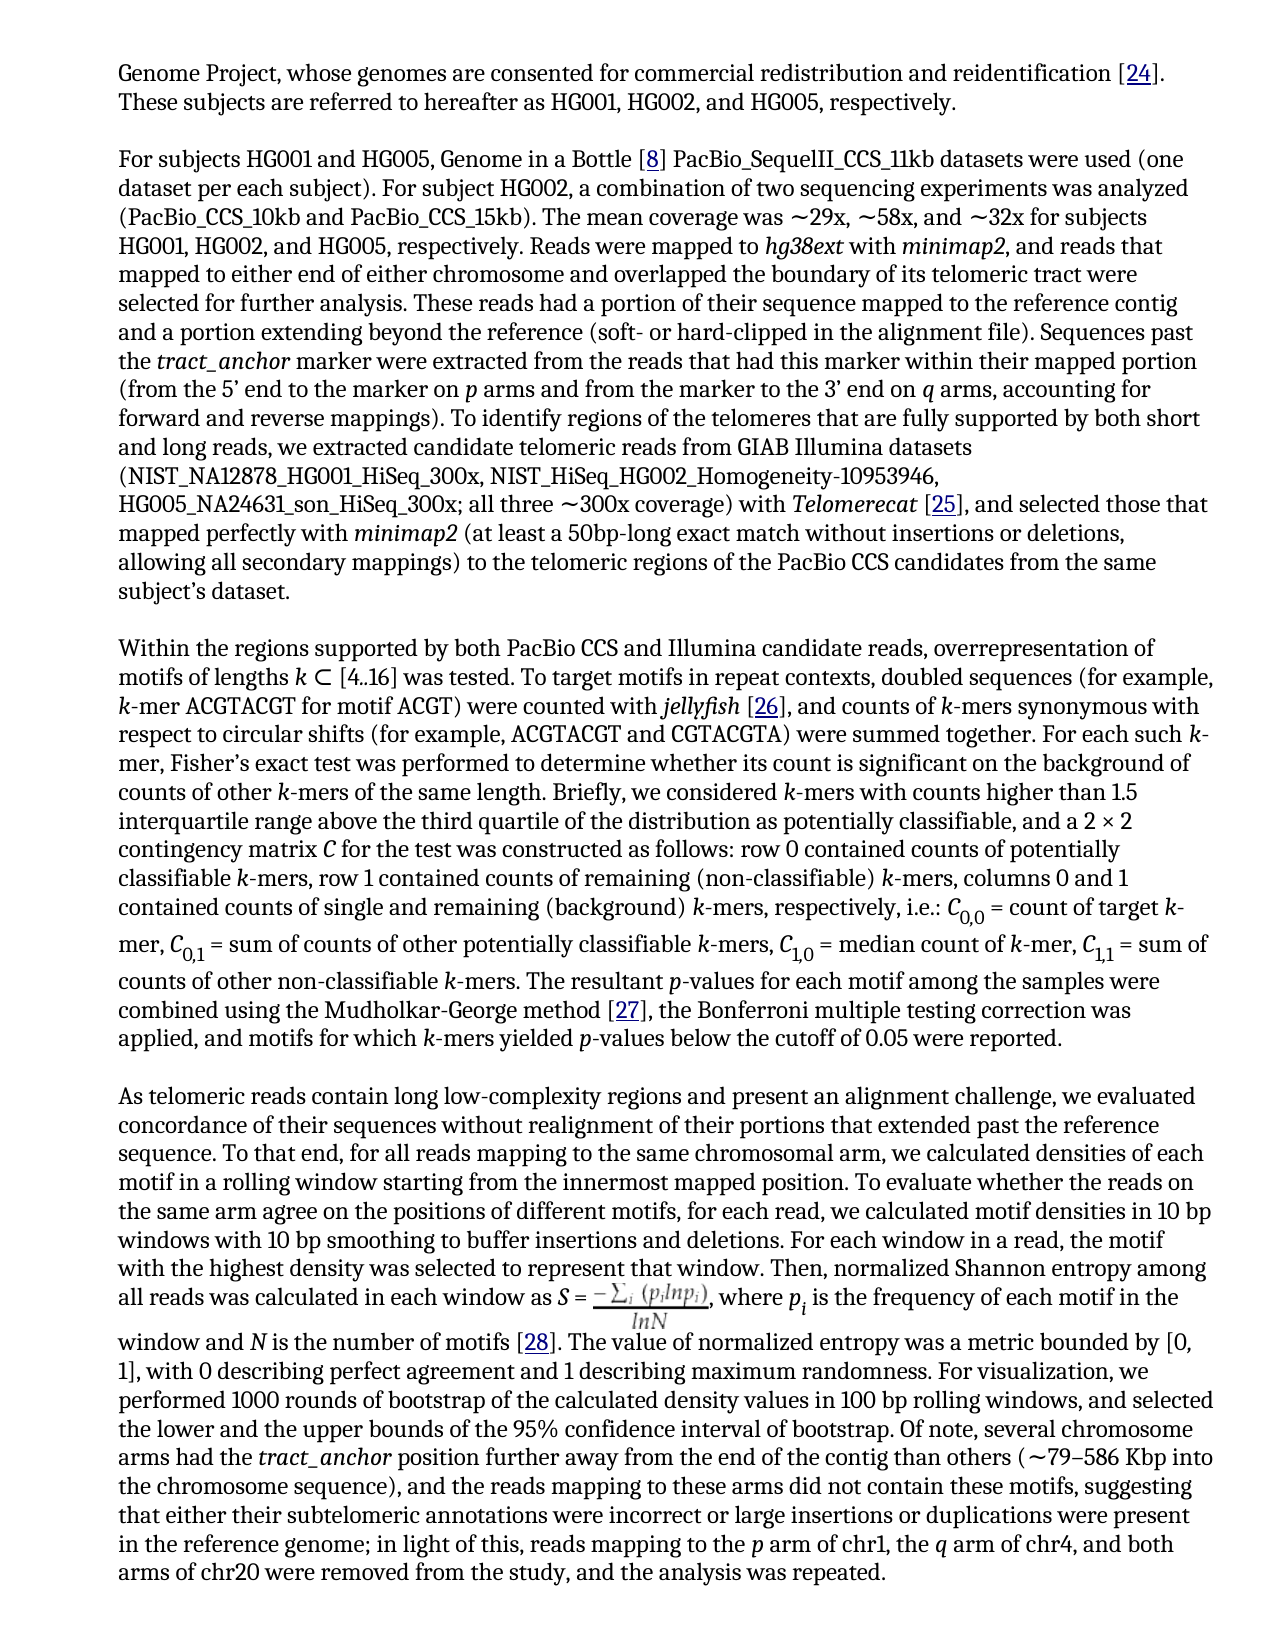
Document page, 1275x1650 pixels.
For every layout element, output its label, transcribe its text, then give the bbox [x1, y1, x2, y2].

picture [593, 1283, 709, 1329]
text Genome Project, whose genomes are consented for commercial redistribution and reidentification [24]. These subjects are referred to hereafter as HG001, HG002, and HG005, respectively. For subjects HG001 and HG005, Genome in a Bottle [8] PacBio_SequelII_CCS_11kb datasets were used (one dataset per each subject). For subject HG002, a combination of two sequencing experiments was analyzed (PacBio_CCS_10kb and PacBio_CCS_15kb). The mean coverage was ∼29x, ∼58x, and ∼32x for subjects HG001, HG002, and HG005, respectively. Reads were mapped to hg38ext with minimap2, and reads that mapped to either end of either chromosome and overlapped the boundary of its telomeric tract were selected for further analysis. These reads had a portion of their sequence mapped to the reference contig and a portion extending beyond the reference (soft- or hard-clipped in the alignment file). Sequences past the tract_anchor marker were extracted from the reads that had this marker within their mapped portion (from the 5’ end to the marker on p arms and from the marker to the 3’ end on q arms, accounting for forward and reverse mappings). To identify regions of the telomeres that are fully supported by both short and long reads, we extracted candidate telomeric reads from GIAB Illumina datasets (NIST_NA12878_HG001_HiSeq_300x, NIST_HiSeq_HG002_Homogeneity-10953946, HG005_NA24631_son_HiSeq_300x; all three ∼300x coverage) with Telomerecat [25], and selected those that mapped perfectly with minimap2 (at least a 50bp-long exact match without insertions or deletions, allowing all secondary mappings) to the telomeric regions of the PacBio CCS candidates from the same subject’s dataset. Within the regions supported by both PacBio CCS and Illumina candidate reads, overrepresentation of motifs of lengths k ⊂ [4..16] was tested. To target motifs in repeat contexts, doubled sequences (for example, k-mer ACGTACGT for motif ACGT) were counted with jellyfish [26], and counts of k-mers synonymous with respect to circular shifts (for example, ACGTACGT and CGTACGTA) were summed together. For each such k-mer, Fisher’s exact test was performed to determine whether its count is significant on the background of counts of other k-mers of the same length. Briefly, we considered k-mers with counts higher than 1.5 interquartile range above the third quartile of the distribution as potentially classifiable, and a 2 × 2 contingency matrix C for the test was constructed as follows: row 0 contained counts of potentially classifiable k-mers, row 1 contained counts of remaining (non-classifiable) k-mers, columns 0 and 1 contained counts of single and remaining (background) k-mers, respectively, i.e.: C0,0 = count of target k-mer, C0,1 = sum of counts of other potentially classifiable k-mers, C1,0 = median count of k-mer, C1,1 = sum of counts of other non-classifiable k-mers. The resultant p-values for each motif among the samples were combined using the Mudholkar-George method [27], the Bonferroni multiple testing correction was applied, and motifs for which k-mers yielded p-values below the cutoff of 0.05 were reported. As telomeric reads contain long low-complexity regions and present an alignment challenge, we evaluated concordance of their sequences without realignment of their portions that extended past the reference sequence. To that end, for all reads mapping to the same chromosomal arm, we calculated densities of each motif in a rolling window starting from the innermost mapped position. To evaluate whether the reads on the same arm agree on the positions of different motifs, for each read, we calculated motif densities in 10 bp windows with 10 bp smoothing to buffer insertions and deletions. For each window in a read, the motif with the highest density was selected to represent that window. Then, normalized Shannon entropy among all reads was calculated in each window as S = , where pi is the frequency of each motif in the window and N is the number of motifs [28]. The value of normalized entropy was a metric bounded by [0, 1], with 0 describing perfect agreement and 1 describing maximum randomness. For visualization, we performed 1000 rounds of bootstrap of the calculated density values in 100 bp rolling windows, and selected the lower and the upper bounds of the 95% confidence interval of bootstrap. Of note, several chromosome arms had the tract_anchor position further away from the end of the contig than others (∼79–586 Kbp into the chromosome sequence), and the reads mapping to these arms did not contain these motifs, suggesting that either their subtelomeric annotations were incorrect or large insertions or duplications were present in the reference genome; in light of this, reads mapping to the p arm of chr1, the q arm of chr4, and both arms of chr20 were removed from the study, and the analysis was repeated. [118, 59, 1216, 1587]
